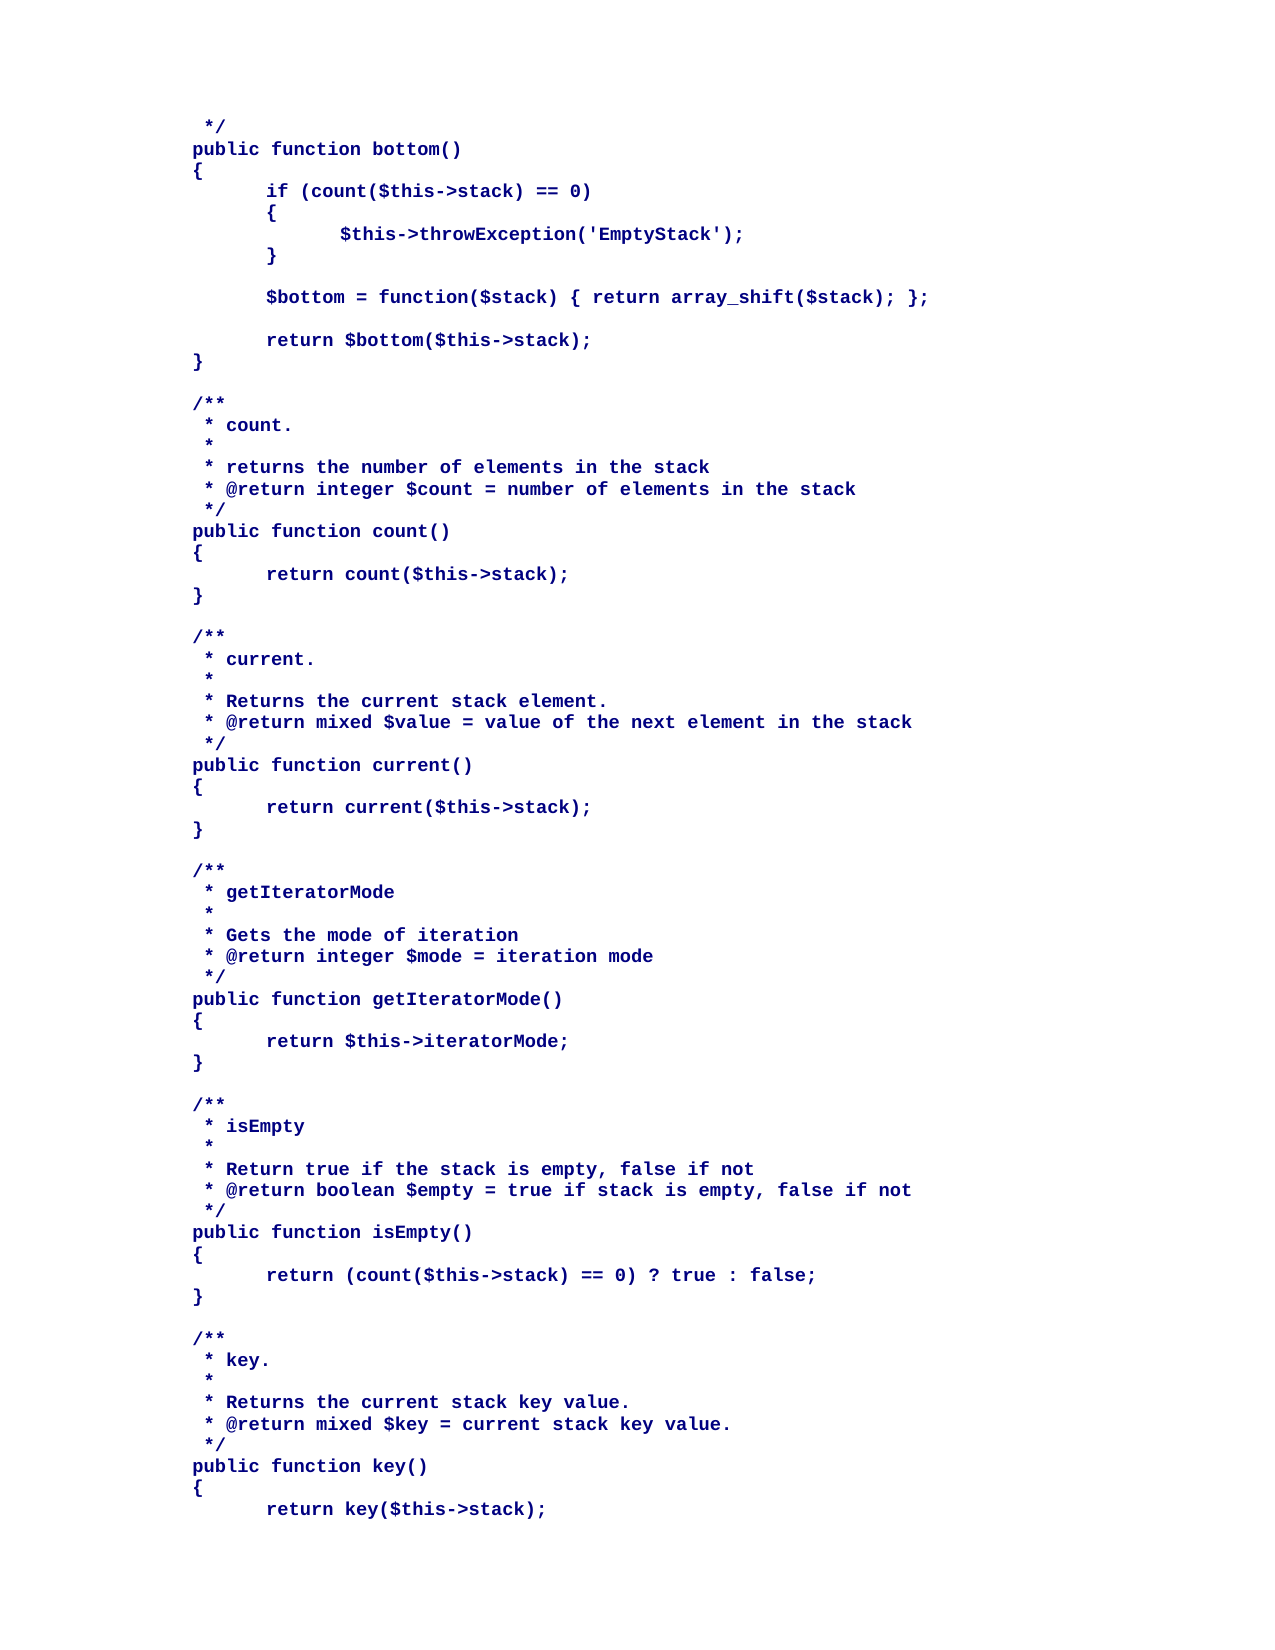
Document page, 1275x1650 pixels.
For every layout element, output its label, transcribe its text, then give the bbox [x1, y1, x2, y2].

text return current($this->stack); [118, 798, 1157, 819]
text */ [118, 1202, 1157, 1223]
text return count($this->stack); [118, 564, 1157, 586]
text } [118, 1287, 1157, 1308]
text * Gets the mode of iteration [118, 926, 1157, 947]
text { [118, 543, 1157, 564]
text { [118, 1244, 1157, 1266]
text return $bottom($this->stack); [118, 331, 1157, 352]
text * [118, 1372, 1157, 1393]
text { [118, 1478, 1157, 1499]
text * @return integer $mode = iteration mode [118, 947, 1157, 968]
text * getIteratorMode [118, 883, 1157, 904]
text } [118, 246, 1157, 267]
text return key($this->stack); [118, 1499, 1157, 1521]
text * current. [118, 649, 1157, 671]
text * returns the number of elements in the stack [118, 458, 1157, 479]
text * [118, 904, 1157, 926]
text * key. [118, 1351, 1157, 1372]
text * [118, 671, 1157, 692]
text */ [118, 734, 1157, 756]
text * @return mixed $key = current stack key value. [118, 1414, 1157, 1436]
text public function bottom() [118, 139, 1157, 161]
text if (count($this->stack) == 0) [118, 182, 1157, 203]
text */ [118, 968, 1157, 989]
text * count. [118, 416, 1157, 437]
text */ [118, 1436, 1157, 1457]
text /** [118, 628, 1157, 649]
text * Return true if the stack is empty, false if not [118, 1159, 1157, 1181]
text public function getIteratorMode() [118, 989, 1157, 1011]
text { [118, 161, 1157, 182]
text * isEmpty [118, 1117, 1157, 1138]
text * @return mixed $value = value of the next element in the stack [118, 713, 1157, 734]
text * [118, 437, 1157, 458]
text $this->throwException('EmptyStack'); [118, 224, 1157, 246]
text * @return boolean $empty = true if stack is empty, false if not [118, 1181, 1157, 1202]
text */ [118, 501, 1157, 522]
text /** [118, 1096, 1157, 1117]
text public function count() [118, 522, 1157, 543]
text * [118, 1138, 1157, 1159]
text /** [118, 394, 1157, 416]
text * Returns the current stack element. [118, 692, 1157, 713]
text */ [118, 118, 1157, 139]
text /** [118, 1329, 1157, 1351]
text public function key() [118, 1457, 1157, 1478]
text { [118, 203, 1157, 224]
text } [118, 1053, 1157, 1074]
text { [118, 1011, 1157, 1032]
text /** [118, 862, 1157, 883]
text } [118, 819, 1157, 841]
text $bottom = function($stack) { return array_shift($stack); }; [118, 288, 1157, 309]
text return (count($this->stack) == 0) ? true : false; [118, 1266, 1157, 1287]
text * @return integer $count = number of elements in the stack [118, 479, 1157, 501]
text } [118, 586, 1157, 607]
text public function isEmpty() [118, 1223, 1157, 1244]
text } [118, 352, 1157, 373]
text public function current() [118, 756, 1157, 777]
text { [118, 777, 1157, 798]
text * Returns the current stack key value. [118, 1393, 1157, 1414]
text return $this->iteratorMode; [118, 1032, 1157, 1053]
